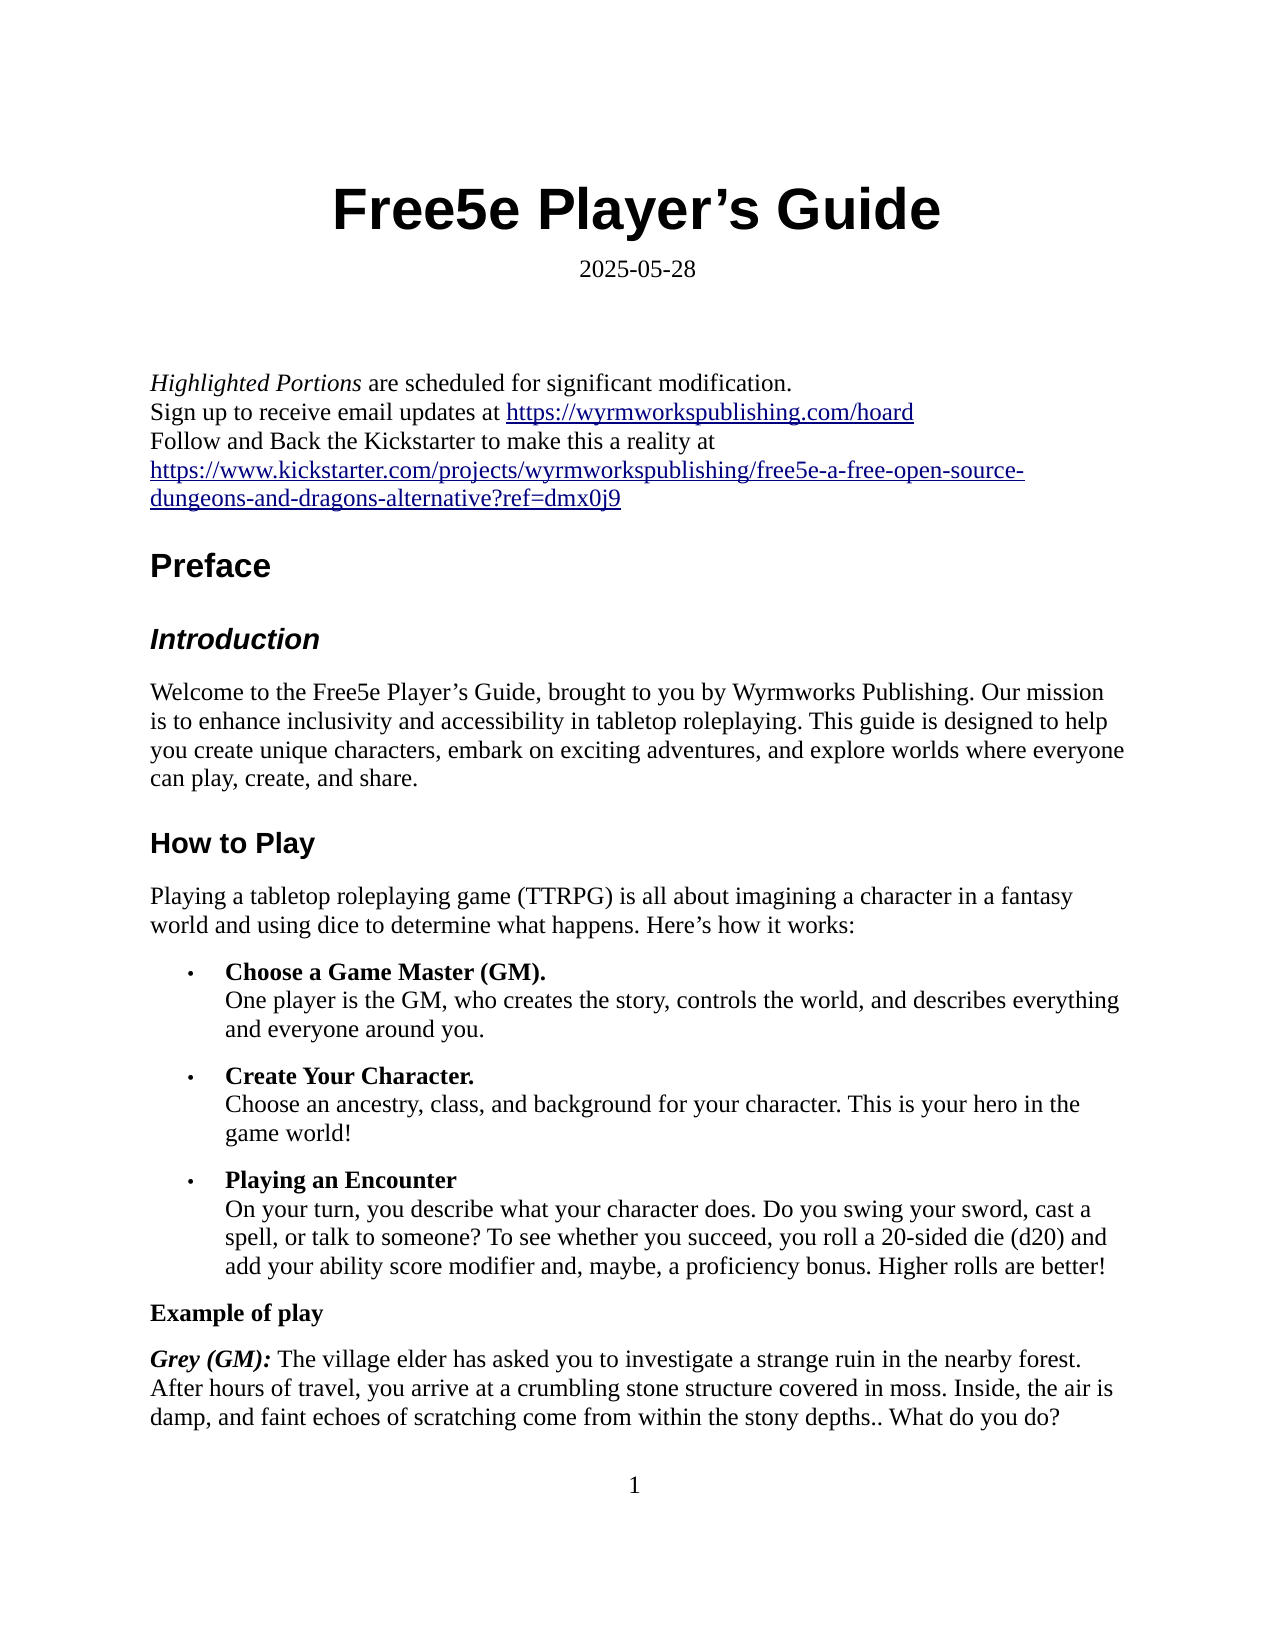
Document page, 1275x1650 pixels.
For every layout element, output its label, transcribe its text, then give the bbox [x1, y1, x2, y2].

text Example of play [150, 1298, 1125, 1327]
text 2025-05-28 [150, 254, 1125, 283]
title Free5e Player’s Guide [150, 175, 1125, 242]
list Choose a Game Master (GM). One player is the GM, who creates the story, controls the world, and describes everything and everyone around you. [187, 957, 1125, 1043]
text Playing a tabletop roleplaying game (TTRPG) is all about imagining a character in a fantasy world and using dice to determine what happens. Here’s how it works: [150, 881, 1125, 939]
text Grey (GM): The village elder has asked you to investigate a strange ruin in the nearby forest. After hours of travel, you arrive at a crumbling stone structure covered in moss. Inside, the air is damp, and faint echoes of scratching come from within the stony depths.. What do you do? [150, 1344, 1125, 1431]
subtitle Preface [150, 546, 1125, 585]
list Create Your Character. Choose an ancestry, class, and background for your character. This is your hero in the game world! [187, 1061, 1125, 1147]
list Playing an Encounter On your turn, you describe what your character does. Do you swing your sword, cast a spell, or talk to someone? To see whether you succeed, you roll a 20-sided die (d20) and add your ability score modifier and, maybe, a proficiency bonus. Higher rolls are better! [187, 1165, 1125, 1280]
subtitle Introduction [150, 622, 1125, 656]
text Highlighted Portions are scheduled for significant modification. Sign up to receive email updates at https://wyrmworkspublishing.com/hoard Follow and Back the Kickstarter to make this a reality at https://www.kickstarter.com/projects/wyrmworkspublishing/free5e-a-free-open-source-dungeons-and-dragons-alternative?ref=dmx0j9 [150, 368, 1125, 512]
text Welcome to the Free5e Player’s Guide, brought to you by Wyrmworks Publishing. Our mission is to enhance inclusivity and accessibility in tabletop roleplaying. This guide is designed to help you create unique characters, embark on exciting adventures, and explore worlds where everyone can play, create, and share. [150, 677, 1125, 792]
subtitle How to Play [150, 826, 1125, 860]
